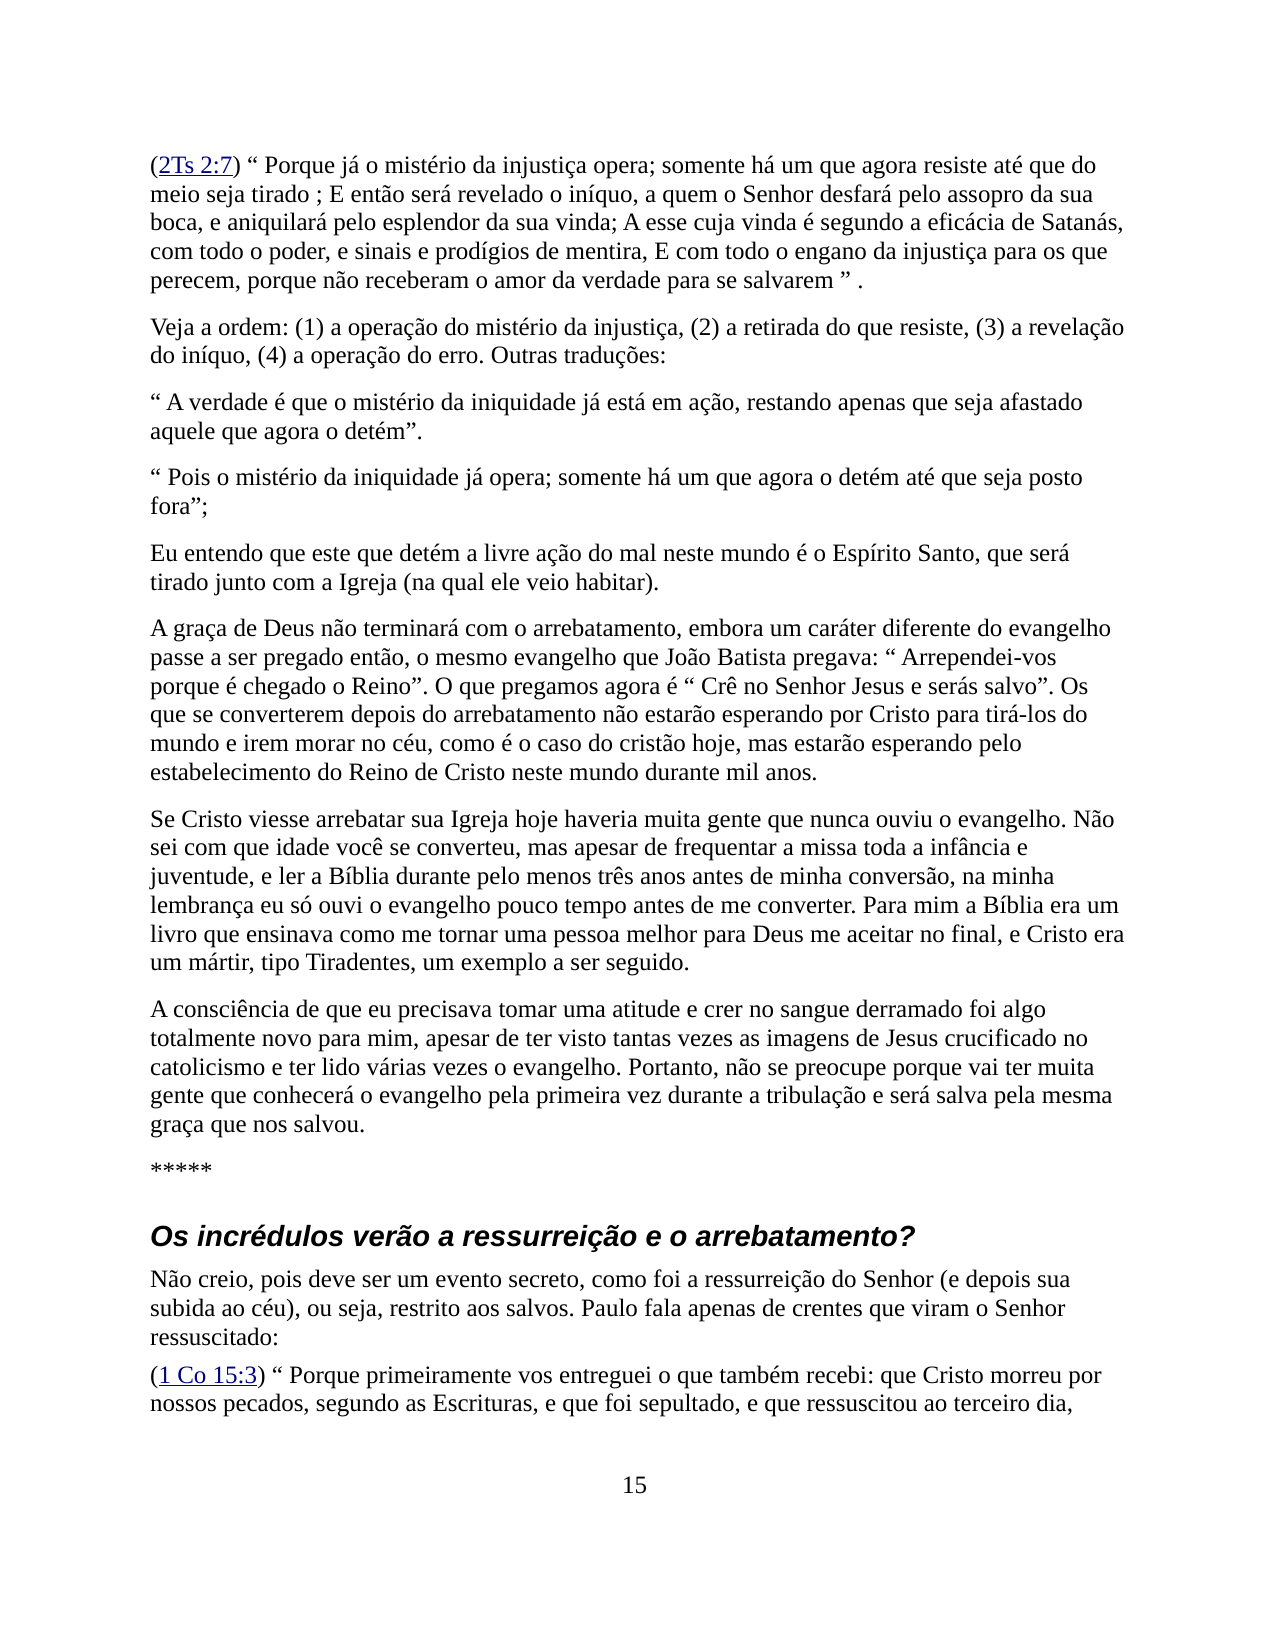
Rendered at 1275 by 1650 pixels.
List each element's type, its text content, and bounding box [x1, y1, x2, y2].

text A graça de Deus não terminará com o arrebatamento, embora um caráter diferente do evangelho passe a ser pregado então, o mesmo evangelho que João Batista pregava: “ Arrependei-vos porque é chegado o Reino”. O que pregamos agora é “ Crê no Senhor Jesus e serás salvo”. Os que se converterem depois do arrebatamento não estarão esperando por Cristo para tirá-los do mundo e irem morar no céu, como é o caso do cristão hoje, mas estarão esperando pelo estabelecimento do Reino de Cristo neste mundo durante mil anos. [150, 613, 1125, 786]
text ***** [150, 1156, 1125, 1184]
text Não creio, pois deve ser um evento secreto, como foi a ressurreição do Senhor (e depois sua subida ao céu), ou seja, restrito aos salvos. Paulo fala apenas de crentes que viram o Senhor ressuscitado: [150, 1264, 1125, 1351]
subtitle Os incrédulos verão a ressurreição e o arrebatamento? [150, 1218, 1125, 1252]
text “ Pois o mistério da iniquidade já opera; somente há um que agora o detém até que seja posto fora”; [150, 462, 1125, 520]
text Veja a ordem: (1) a operação do mistério da injustiça, (2) a retirada do que resiste, (3) a revelação do iníquo, (4) a operação do erro. Outras traduções: [150, 312, 1125, 369]
text Se Cristo viesse arrebatar sua Igreja hoje haveria muita gente que nunca ouviu o evangelho. Não sei com que idade você se converteu, mas apesar de frequentar a missa toda a infância e juventude, e ler a Bíblia durante pelo menos três anos antes de minha conversão, na minha lembrança eu só ouvi o evangelho pouco tempo antes de me converter. Para mim a Bíblia era um livro que ensinava como me tornar uma pessoa melhor para Deus me aceitar no final, e Cristo era um mártir, tipo Tiradentes, um exemplo a ser seguido. [150, 804, 1125, 976]
text (2Ts 2:7) “ Porque já o mistério da injustiça opera; somente há um que agora resiste até que do meio seja tirado ; E então será revelado o iníquo, a quem o Senhor desfará pelo assopro da sua boca, e aniquilará pelo esplendor da sua vinda; A esse cuja vinda é segundo a eficácia de Satanás, com todo o poder, e sinais e prodígios de mentira, E com todo o engano da injustiça para os que perecem, porque não receberam o amor da verdade para se salvarem ” . [150, 150, 1125, 294]
text A consciência de que eu precisava tomar uma atitude e crer no sangue derramado foi algo totalmente novo para mim, apesar de ter visto tantas vezes as imagens de Jesus crucificado no catolicismo e ter lido várias vezes o evangelho. Portanto, não se preocupe porque vai ter muita gente que conhecerá o evangelho pela primeira vez durante a tribulação e será salva pela mesma graça que nos salvou. [150, 994, 1125, 1138]
text “ A verdade é que o mistério da iniquidade já está em ação, restando apenas que seja afastado aquele que agora o detém”. [150, 387, 1125, 444]
text Eu entendo que este que detém a livre ação do mal neste mundo é o Espírito Santo, que será tirado junto com a Igreja (na qual ele veio habitar). [150, 538, 1125, 595]
text (1 Co 15:3) “ Porque primeiramente vos entreguei o que também recebi: que Cristo morreu por nossos pecados, segundo as Escrituras, e que foi sepultado, e que ressuscitou ao terceiro dia, [150, 1360, 1125, 1417]
